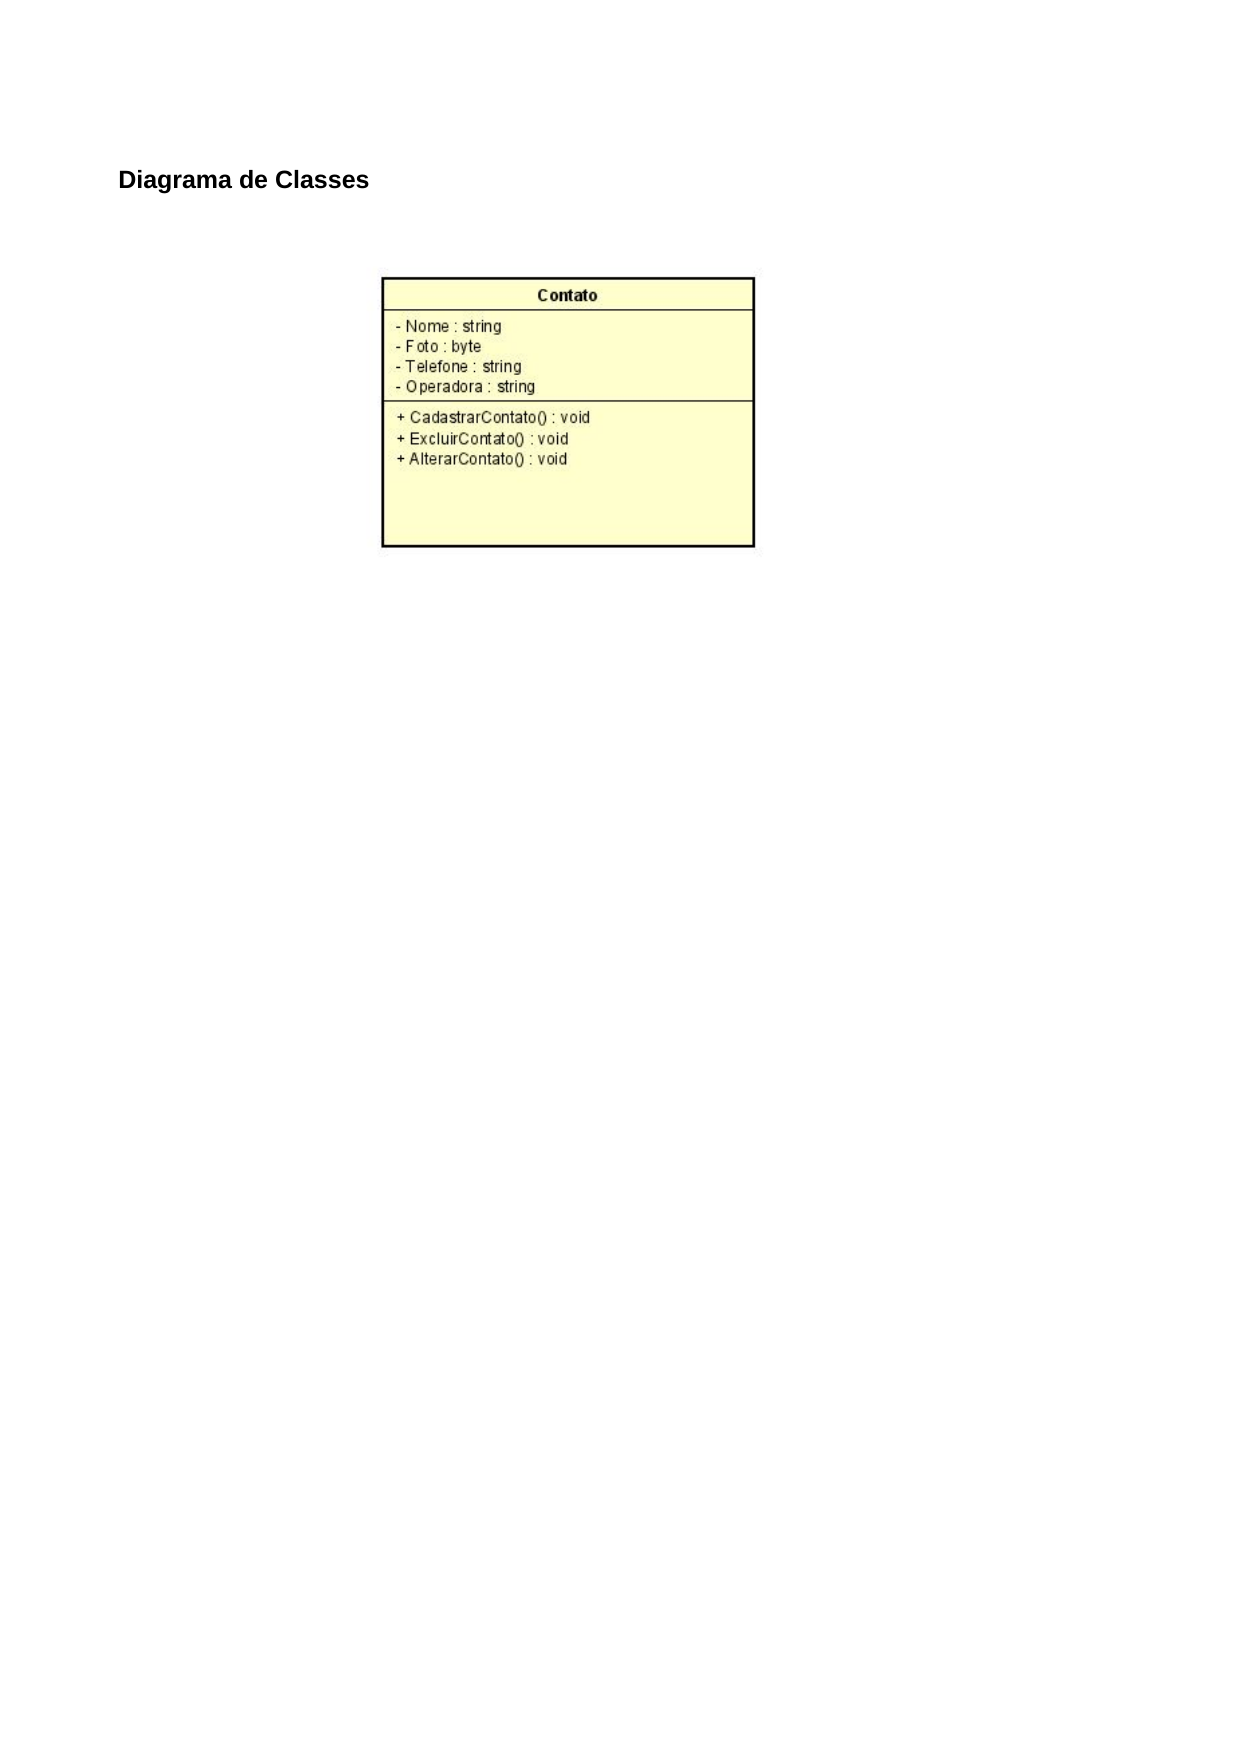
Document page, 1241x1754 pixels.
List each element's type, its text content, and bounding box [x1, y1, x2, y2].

text Diagrama de Classes [118, 166, 1122, 194]
